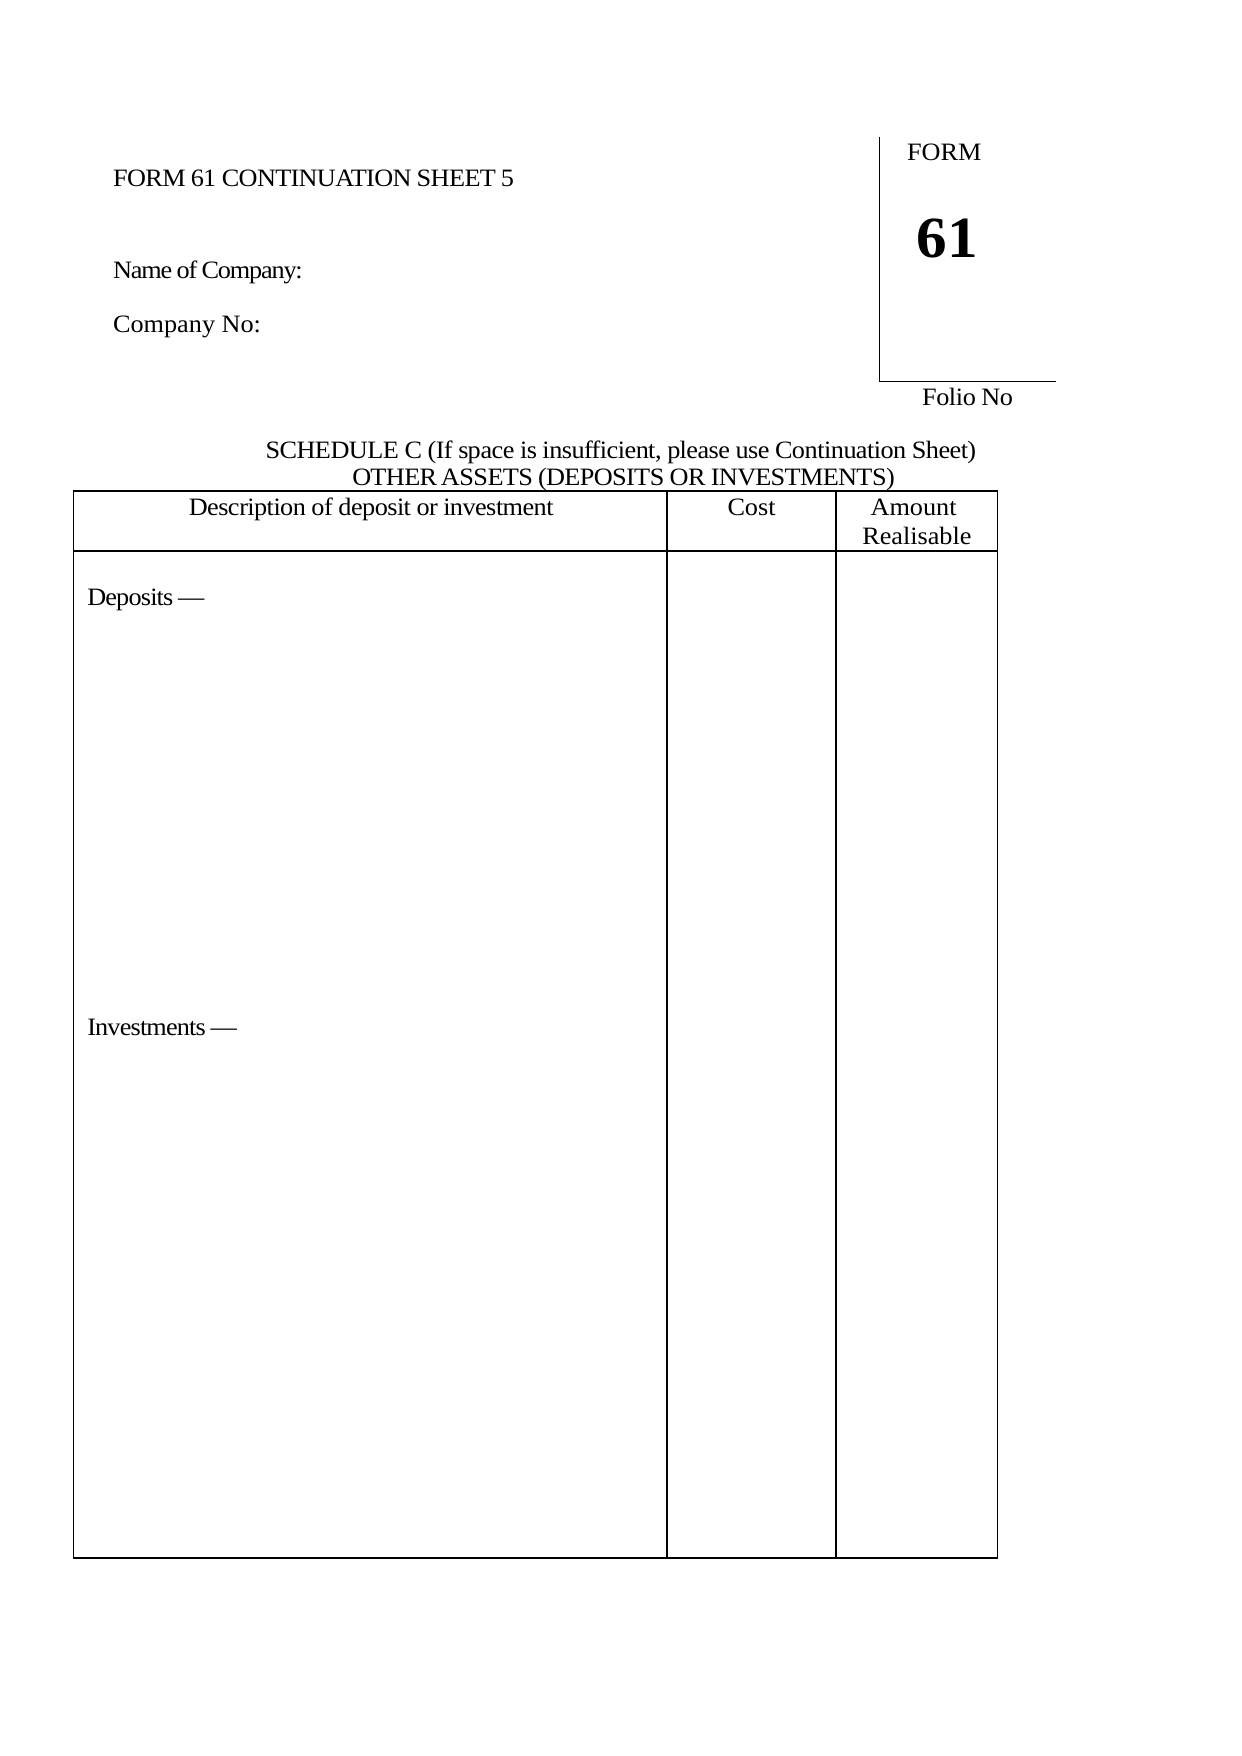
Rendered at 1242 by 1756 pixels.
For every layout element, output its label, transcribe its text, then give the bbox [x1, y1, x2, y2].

table_cell Deposits — Investments — [74, 552, 666, 1557]
table_header Amount Realisable [837, 492, 997, 550]
table_header FORM 61 [880, 137, 1056, 381]
table_header Cost [668, 492, 835, 550]
table_cell [837, 552, 997, 1557]
table_cell [668, 552, 835, 1557]
text SCHEDULE C (If space is insufficient, please use Continuation Sheet) OTHER ASSETS (DEPOSITS OR INVESTMENTS) [72, 438, 1176, 490]
table_cell [72, 381, 879, 438]
table_header Description of deposit or investment [74, 492, 666, 550]
table_header FORM 61 CONTINUATION SHEET 5 Name of Company: <o.name> Company No: <o.uen> [72, 137, 879, 381]
table_cell Folio No [879, 382, 1056, 438]
